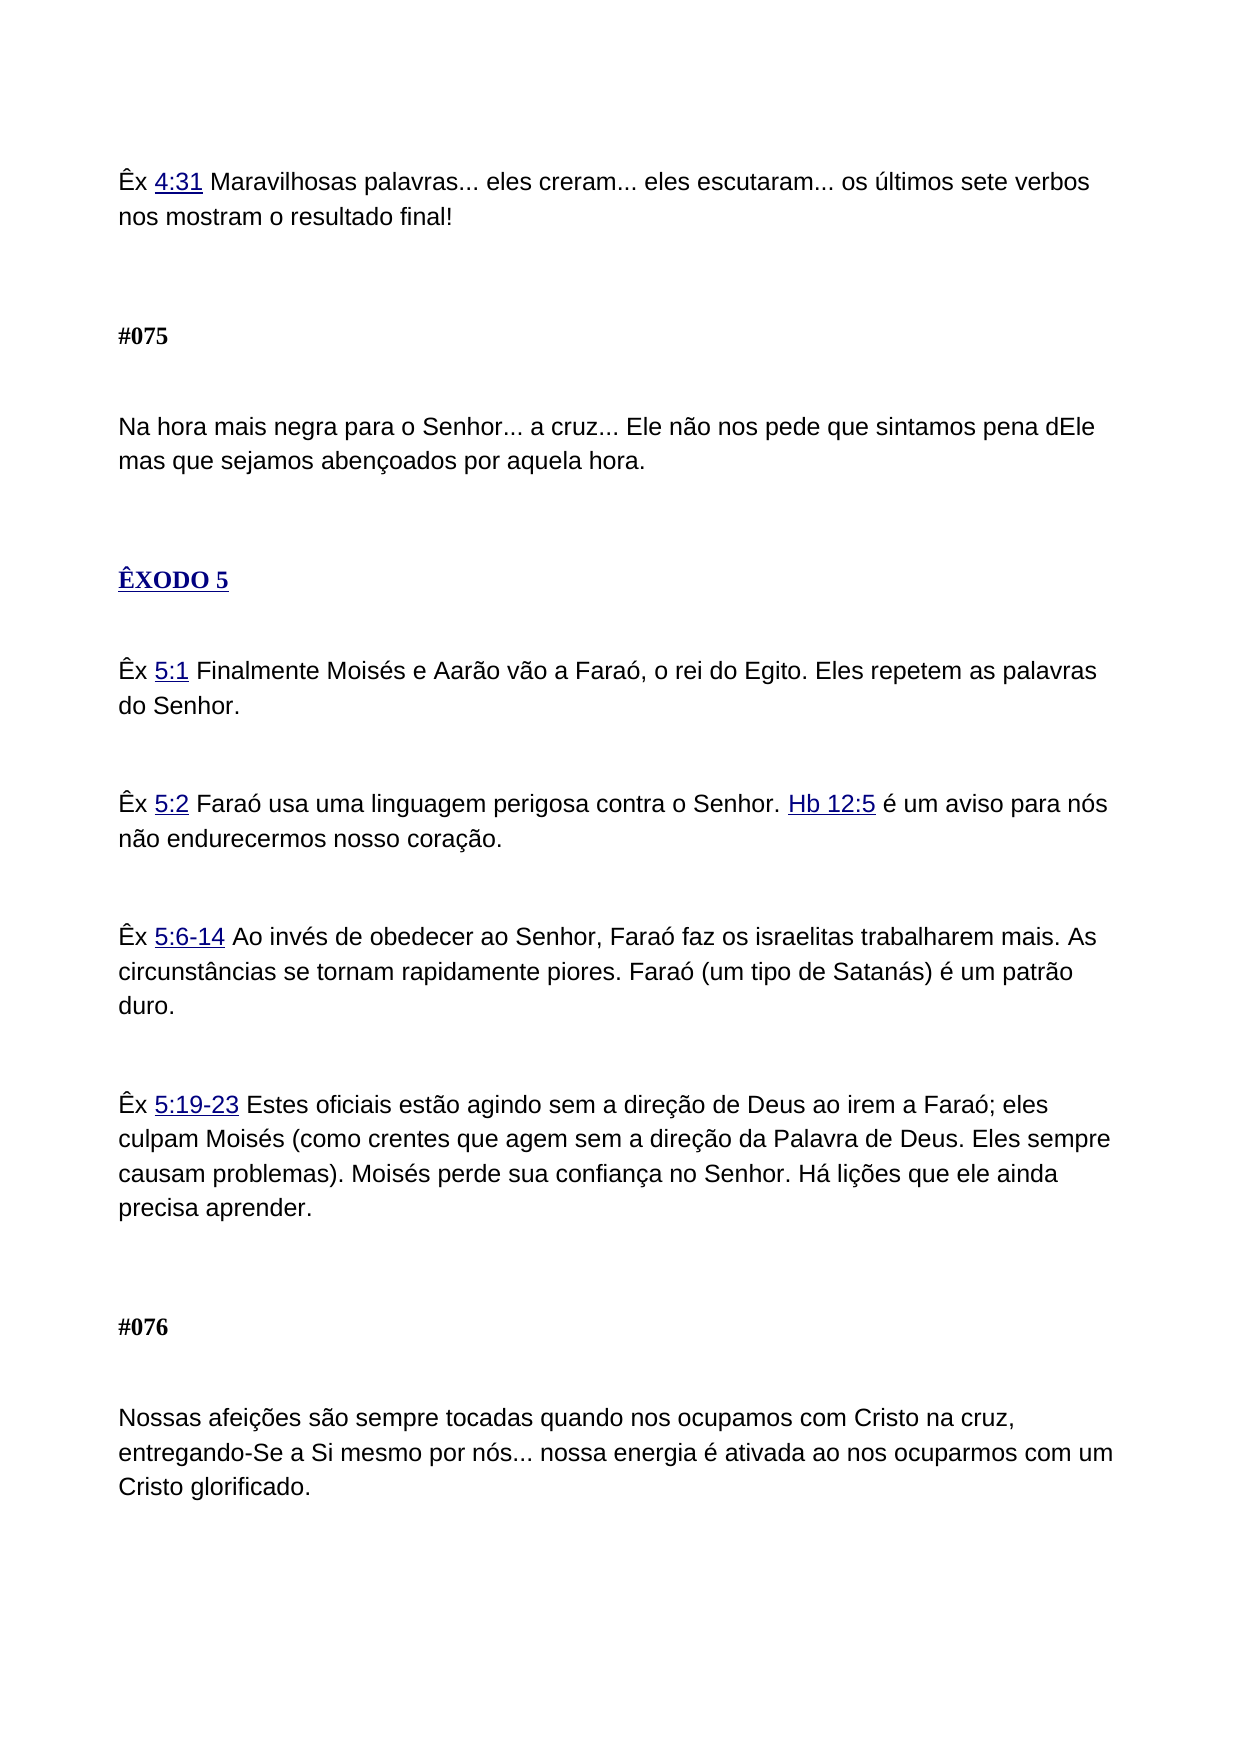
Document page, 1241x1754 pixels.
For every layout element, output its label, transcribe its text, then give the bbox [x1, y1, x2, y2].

text Êx 5:1 Finalmente Moisés e Aarão vão a Faraó, o rei do Egito. Eles repetem as palavras do Senhor. [118, 656, 1122, 719]
subtitle ÊXODO 5 [118, 566, 1122, 594]
text Êx 5:19-23 Estes oficiais estão agindo sem a direção de Deus ao irem a Faraó; eles culpam Moisés (como crentes que agem sem a direção da Palavra de Deus. Eles sempre causam problemas). Moisés perde sua confiança no Senhor. Há lições que ele ainda precisa aprender. [118, 1090, 1122, 1222]
subtitle #076 [118, 1312, 1122, 1341]
text Nossas afeições são sempre tocadas quando nos ocupamos com Cristo na cruz, entregando-Se a Si mesmo por nós... nossa energia é ativada ao nos ocuparmos com um Cristo glorificado. [118, 1403, 1122, 1501]
text Êx 4:31 Maravilhosas palavras... eles creram... eles escutaram... os últimos sete verbos nos mostram o resultado final! [118, 167, 1122, 231]
text Na hora mais negra para o Senhor... a cruz... Ele não nos pede que sintamos pena dEle mas que sejamos abençoados por aquela hora. [118, 412, 1122, 475]
text Êx 5:6-14 Ao invés de obedecer ao Senhor, Faraó faz os israelitas trabalharem mais. As circunstâncias se tornam rapidamente piores. Faraó (um tipo de Satanás) é um patrão duro. [118, 922, 1122, 1020]
text Êx 5:2 Faraó usa uma linguagem perigosa contra o Senhor. Hb 12:5 é um aviso para nós não endurecermos nosso coração. [118, 789, 1122, 852]
subtitle #075 [118, 321, 1122, 350]
